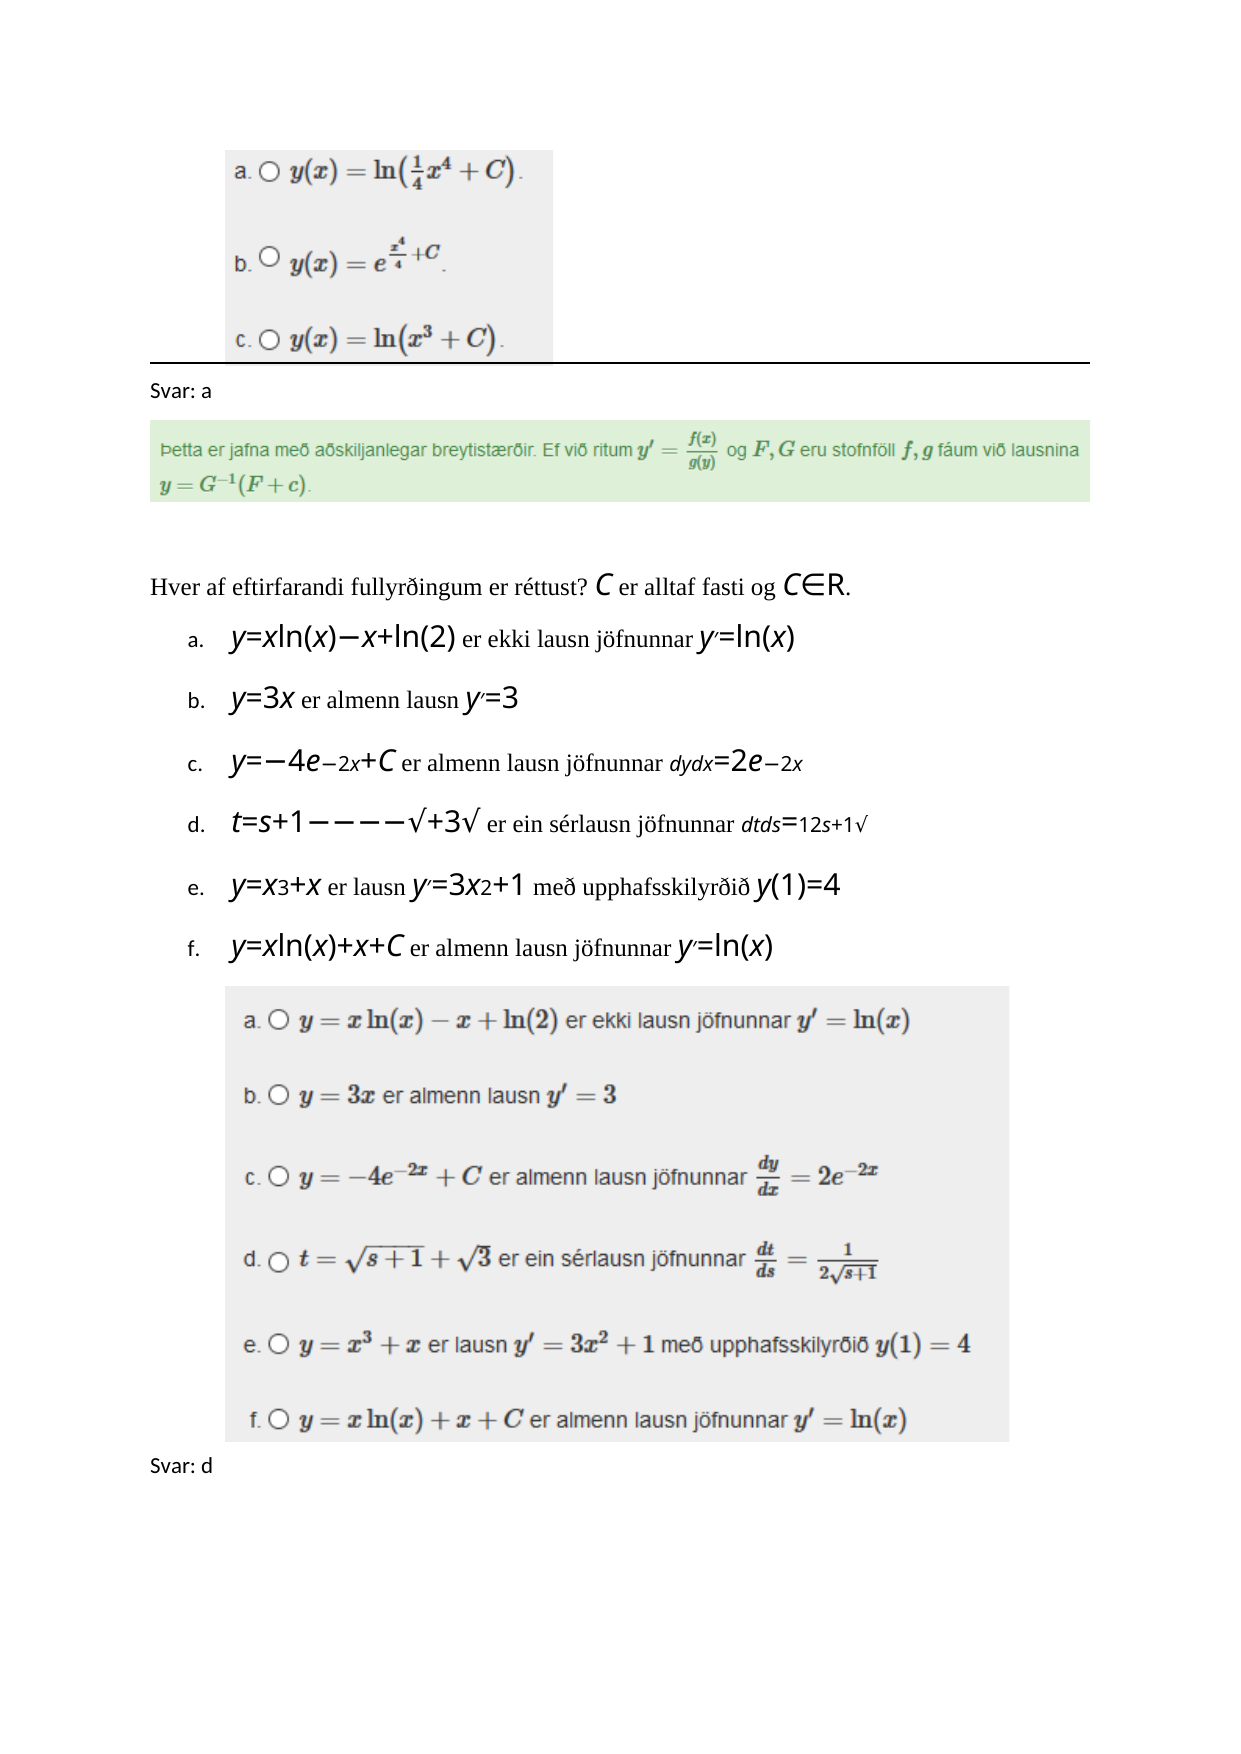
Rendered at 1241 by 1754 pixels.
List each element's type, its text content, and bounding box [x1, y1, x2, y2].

list y=x3+x er lausn y′=3x2+1 með upphafsskilyrðið y(1)=4 [187, 863, 1090, 904]
picture [150, 420, 1091, 502]
list y=−4e−2x+C er almenn lausn jöfnunnar dydx=2e−2x [187, 739, 1090, 780]
list t=s+1−−−−√+3√ er ein sérlausn jöfnunnar dtds=12s+1√ [187, 801, 1090, 842]
list y=xln(x)−x+ln(2) er ekki lausn jöfnunnar y′=ln(x) [187, 615, 1090, 656]
text Hver af eftirfarandi fullyrðingum er réttust? C er alltaf fasti og C∈R. [150, 563, 1090, 604]
list y=xln(x)+x+C er almenn lausn jöfnunnar y′=ln(x) [187, 924, 1090, 966]
text Svar: a [150, 376, 1090, 404]
picture [225, 986, 1010, 1442]
list y=3x er almenn lausn y′=3 [187, 677, 1090, 718]
picture [225, 150, 554, 362]
text Svar: d [150, 1452, 1090, 1480]
